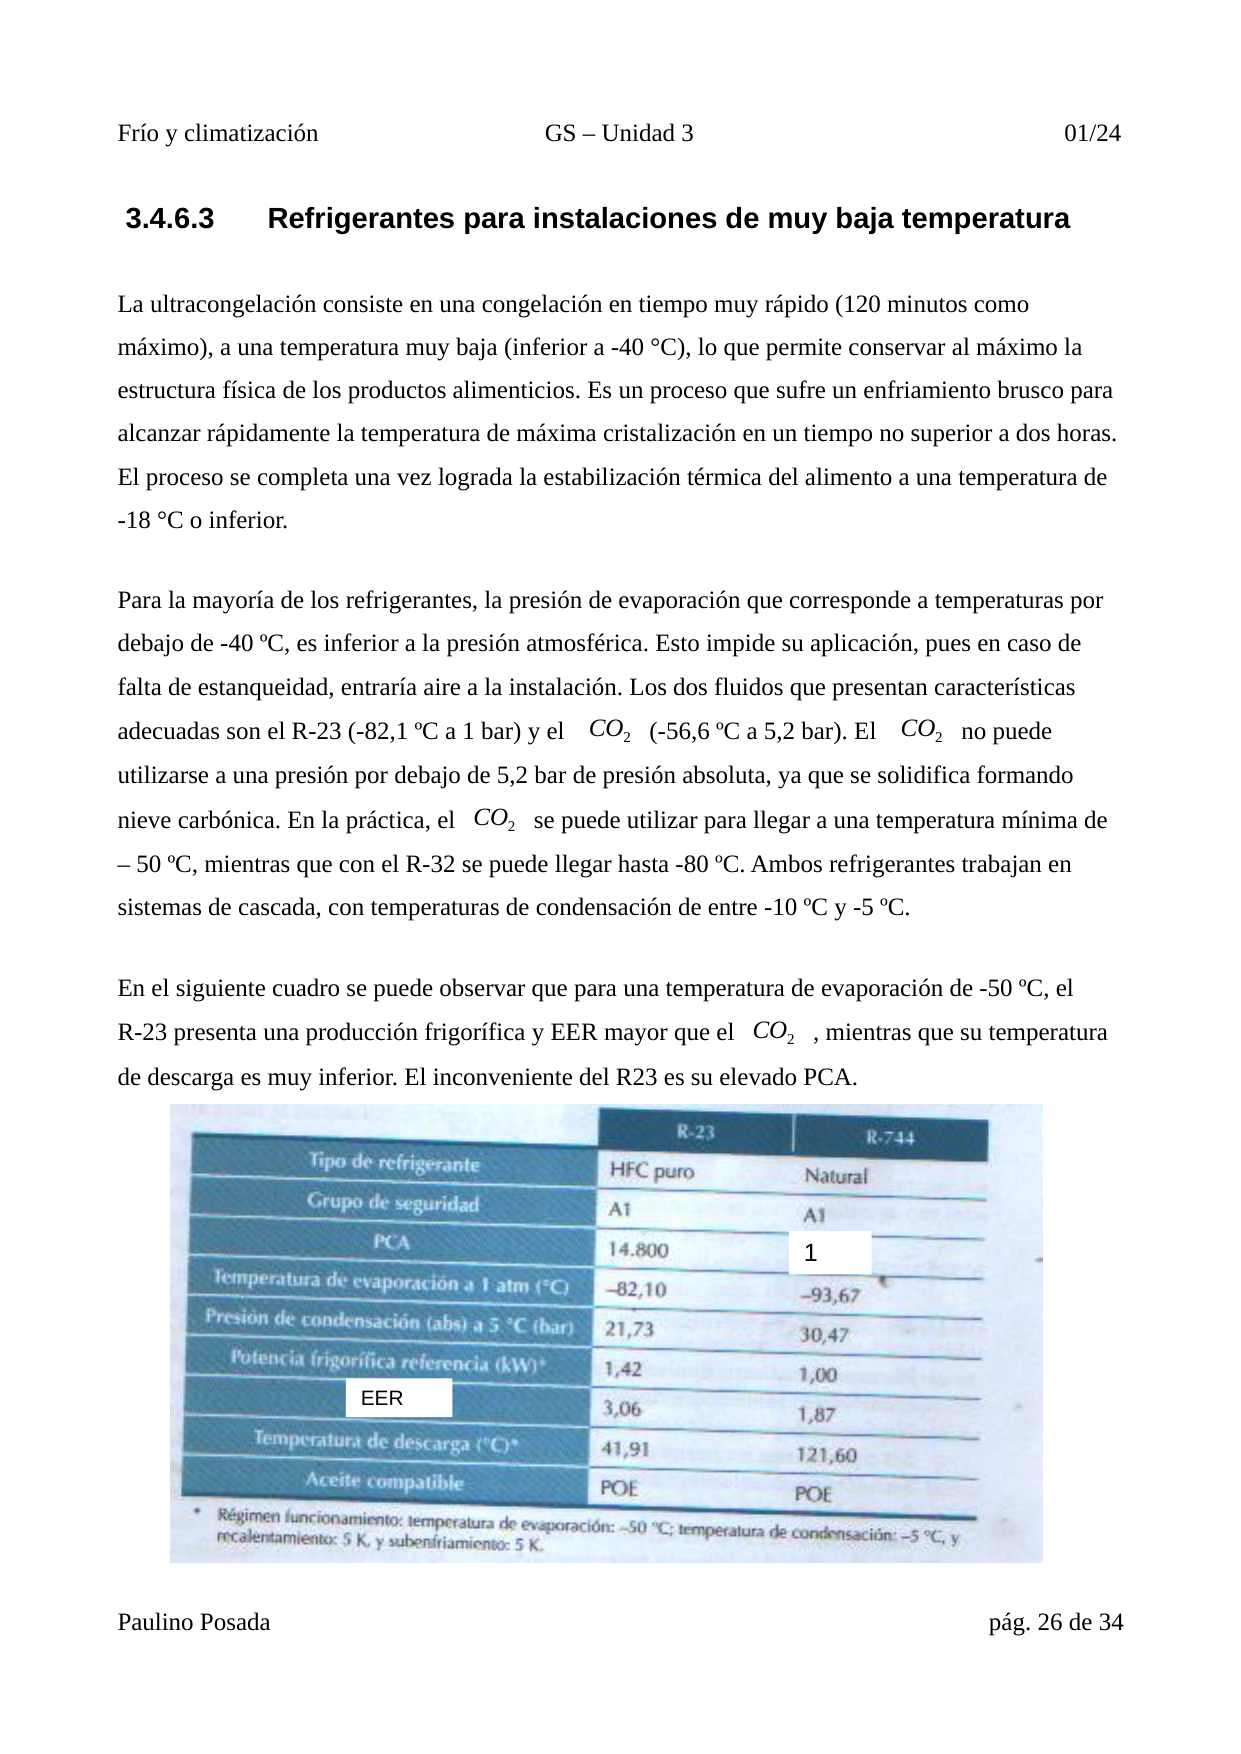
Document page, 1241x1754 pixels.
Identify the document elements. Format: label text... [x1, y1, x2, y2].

text Para la mayoría de los refrigerantes, la presión de evaporación que corresponde a temperaturas por debajo de -40 ºC, es inferior a la presión atmosférica. Esto impide su aplicación, pues en caso de falta de estanqueidad, entraría aire a la instalación. Los dos fluidos que presentan características adecuadas son el R-23 (-82,1 ºC a 1 bar) y el (-56,6 ºC a 5,2 bar). El no puede utilizarse a una presión por debajo de 5,2 bar de presión absoluta, ya que se solidifica formando nieve carbónica. En la práctica, else puede utilizar para llegar a una temperatura mínima de – 50 ºC, mientras que con el R-32 se puede llegar hasta -80 ºC. Ambos refrigerantes trabajan en sistemas de cascada, con temperaturas de condensación de entre -10 ºC y -5 ºC. [117, 585, 1123, 921]
picture [170, 1104, 1043, 1563]
subtitle Refrigerantes para instalaciones de muy baja temperatura [117, 201, 1123, 235]
text En el siguiente cuadro se puede observar que para una temperatura de evaporación de -50 ºC, el R-23 presenta una producción frigorífica y EER mayor que el, mientras que su temperatura de descarga es muy inferior. El inconveniente del R23 es su elevado PCA. [117, 973, 1123, 1091]
text La ultracongelación consiste en una congelación en tiempo muy rápido (120 minutos como máximo), a una temperatura muy baja (inferior a -40 °C), lo que permite conservar al máximo la estructura física de los productos alimenticios. Es un proceso que sufre un enfriamiento brusco para alcanzar rápidamente la temperatura de máxima cristalización en un tiempo no superior a dos horas. El proceso se completa una vez lograda la estabilización térmica del alimento a una temperatura de -18 °C o inferior. [117, 289, 1123, 533]
